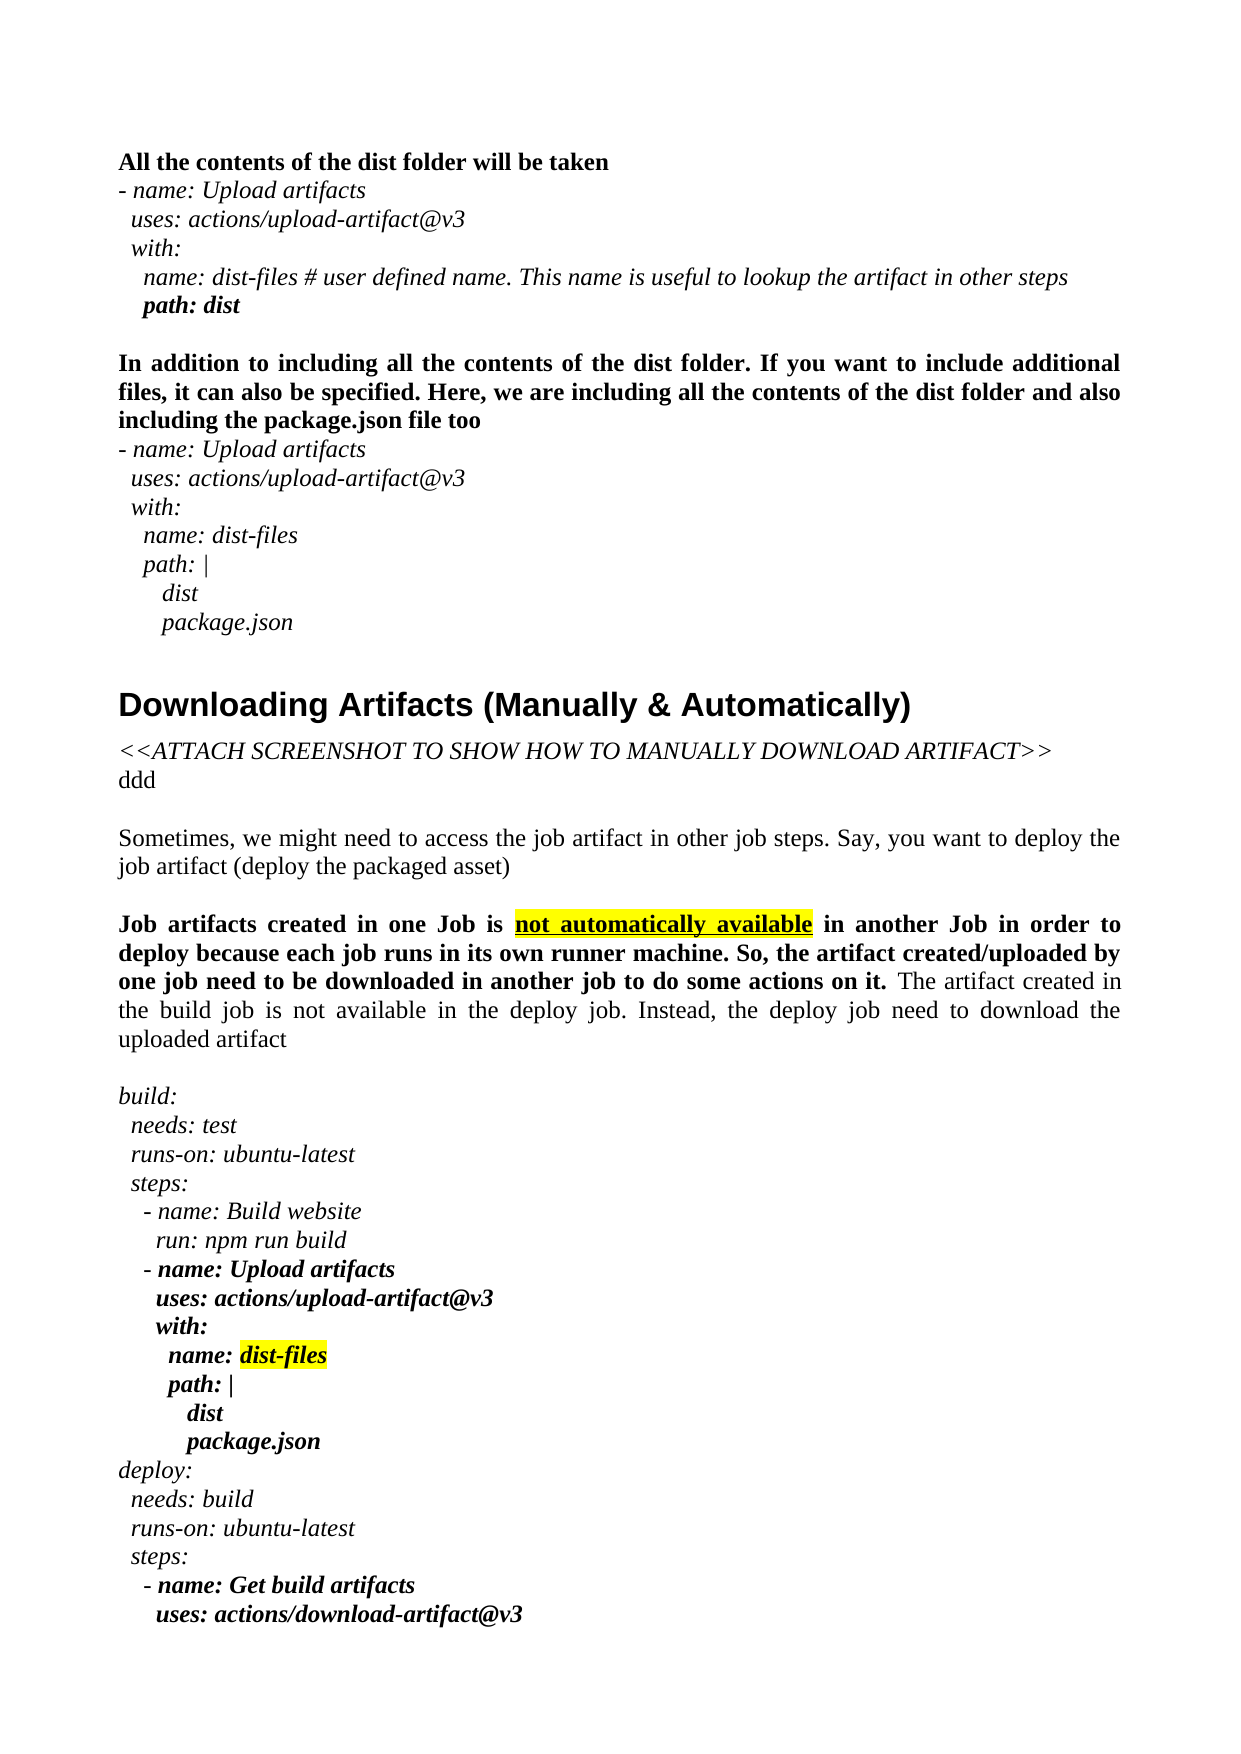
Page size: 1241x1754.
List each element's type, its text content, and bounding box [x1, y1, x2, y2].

text <<ATTACH SCREENSHOT TO SHOW HOW TO MANUALLY DOWNLOAD ARTIFACT>> [118, 736, 1122, 765]
text with: [118, 492, 1122, 521]
text with: [118, 1311, 1122, 1340]
text Job artifacts created in one Job is not automatically available in another Job in order to deploy because each job runs in its own runner machine. So, the artifact created/uploaded by one job need to be downloaded in another job to do some actions on it. The artifact created in the build job is not available in the deploy job. Instead, the deploy job need to download the uploaded artifact [118, 909, 1122, 1053]
text Sometimes, we might need to access the job artifact in other job steps. Say, you want to deploy the job artifact (deploy the packaged asset) [118, 823, 1122, 880]
text path: | [118, 549, 1122, 578]
text package.json [118, 1426, 1122, 1455]
text path: dist [118, 291, 1122, 319]
text - name: Upload artifacts [118, 434, 1122, 463]
text path: | [118, 1369, 1122, 1398]
text run: npm run build [118, 1225, 1122, 1254]
text name: dist-files [118, 1340, 1122, 1369]
text runs-on: ubuntu-latest [118, 1513, 1122, 1541]
text uses: actions/upload-artifact@v3 [118, 463, 1122, 492]
text needs: build [118, 1484, 1122, 1513]
text with: [118, 233, 1122, 262]
text dist [118, 578, 1122, 607]
text uses: actions/upload-artifact@v3 [118, 204, 1122, 233]
subtitle Downloading Artifacts (Manually & Automatically) [118, 685, 1122, 724]
text All the contents of the dist folder will be taken [118, 147, 1122, 176]
text In addition to including all the contents of the dist folder. If you want to include additional files, it can also be specified. Here, we are including all the contents of the dist folder and also including the package.json file too [118, 348, 1122, 434]
text name: dist-files # user defined name. This name is useful to lookup the artifact in other steps [118, 262, 1122, 291]
text runs-on: ubuntu-latest [118, 1139, 1122, 1168]
text build: [118, 1081, 1122, 1110]
text uses: actions/download-artifact@v3 [118, 1599, 1122, 1628]
text - name: Get build artifacts [118, 1570, 1122, 1599]
text uses: actions/upload-artifact@v3 [118, 1283, 1122, 1311]
text package.json [118, 607, 1122, 636]
text steps: [118, 1541, 1122, 1570]
text - name: Upload artifacts [118, 176, 1122, 204]
text name: dist-files [118, 521, 1122, 549]
text needs: test [118, 1110, 1122, 1139]
text ddd [118, 765, 1122, 794]
text dist [118, 1398, 1122, 1426]
text - name: Upload artifacts [118, 1254, 1122, 1283]
text deploy: [118, 1455, 1122, 1484]
text steps: [118, 1168, 1122, 1196]
text - name: Build website [118, 1196, 1122, 1225]
